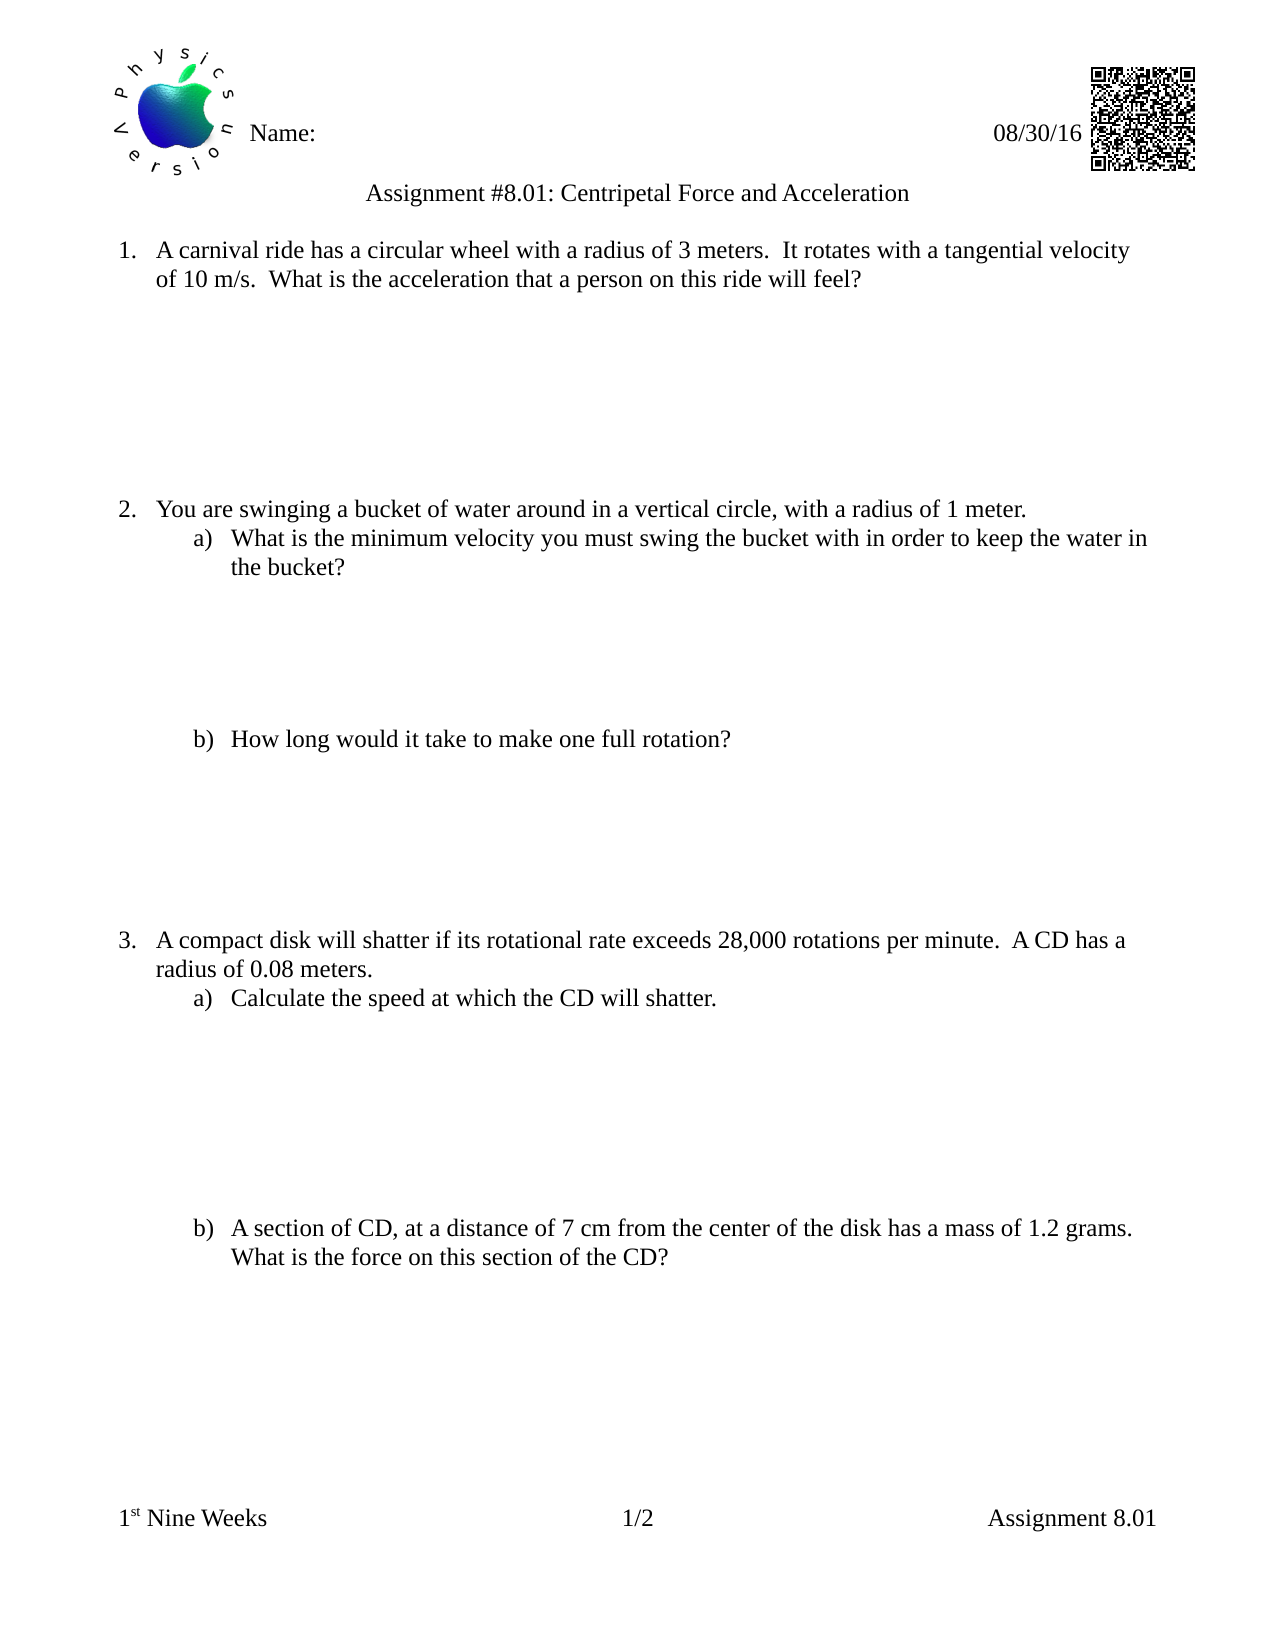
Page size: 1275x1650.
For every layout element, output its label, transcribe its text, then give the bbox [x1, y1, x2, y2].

picture [113, 48, 234, 176]
list How long would it take to make one full rotation? [193, 724, 1157, 753]
list What is the minimum velocity you must swing the bucket with in order to keep the water in the bucket? [193, 523, 1157, 581]
list You are swinging a bucket of water around in a vertical circle, with a radius of 1 meter. [118, 494, 1157, 523]
list A section of CD, at a distance of 7 cm from the center of the disk has a mass of 1.2 grams. What is the force on this section of the CD? [193, 1213, 1157, 1271]
picture [1082, 58, 1203, 179]
list Calculate the speed at which the CD will shatter. [193, 983, 1157, 1012]
list A compact disk will shatter if its rotational rate exceeds 28,000 rotations per minute. A CD has a radius of 0.08 meters. [118, 926, 1157, 983]
text Assignment #8.01: Centripetal Force and Acceleration [118, 176, 1157, 207]
list A carnival ride has a circular wheel with a radius of 3 meters. It rotates with a tangential velocity of 10 m/s. What is the acceleration that a person on this ride will feel? [118, 236, 1157, 293]
